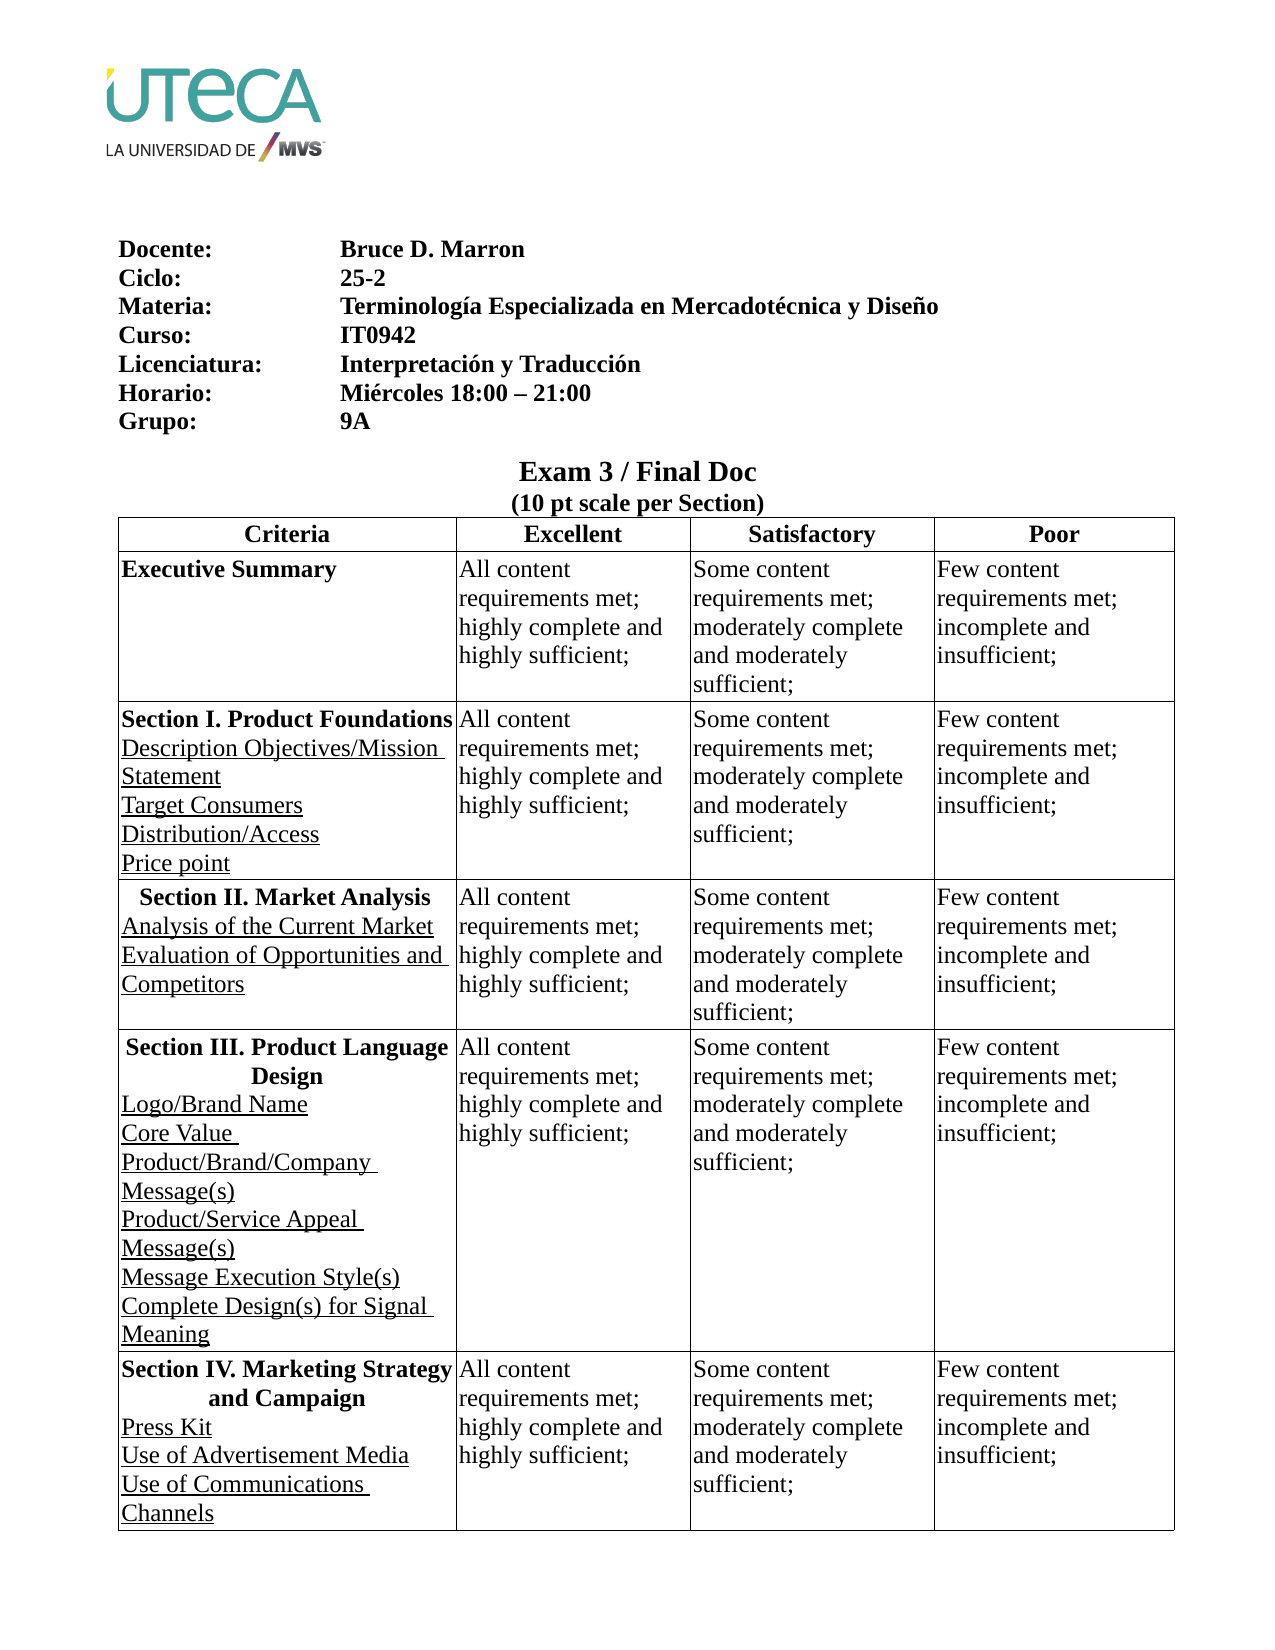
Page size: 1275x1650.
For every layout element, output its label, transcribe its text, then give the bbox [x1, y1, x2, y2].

table_cell All content requirements met; highly complete and highly sufficient; [457, 1030, 690, 1351]
table_cell Section II. Market Analysis Analysis of the Current Market Evaluation of Opportunities and Competitors [119, 880, 456, 1029]
table_cell Few content requirements met; incomplete and insufficient; [935, 702, 1174, 879]
table_header Satisfactory [691, 518, 934, 551]
table_cell All content requirements met; highly complete and highly sufficient; [457, 702, 690, 879]
table_cell Some content requirements met; moderately complete and moderately sufficient; [691, 1030, 934, 1351]
table_cell Few content requirements met; incomplete and insufficient; [935, 1352, 1174, 1530]
table_cell All content requirements met; highly complete and highly sufficient; [457, 1352, 690, 1530]
table_cell Some content requirements met; moderately complete and moderately sufficient; [691, 552, 934, 701]
text Licenciatura: Interpretación y Traducción [118, 349, 1157, 378]
text Curso: IT0942 [118, 320, 1157, 349]
table_cell Some content requirements met; moderately complete and moderately sufficient; [691, 1352, 934, 1530]
table_cell Few content requirements met; incomplete and insufficient; [935, 552, 1174, 701]
table_header Poor [935, 518, 1174, 551]
table_cell All content requirements met; highly complete and highly sufficient; [457, 880, 690, 1029]
text (10 pt scale per Section) [118, 488, 1157, 517]
text Exam 3 / Final Doc [118, 454, 1157, 488]
picture [104, 64, 328, 166]
table_cell Executive Summary [119, 552, 456, 701]
text Horario: Miércoles 18:00 – 21:00 [118, 378, 1157, 406]
table_cell Some content requirements met; moderately complete and moderately sufficient; [691, 702, 934, 879]
table_cell Few content requirements met; incomplete and insufficient; [935, 1030, 1174, 1351]
table_cell Some content requirements met; moderately complete and moderately sufficient; [691, 880, 934, 1029]
table_cell Section III. Product Language Design Logo/Brand Name Core Value Product/Brand/Company Message(s) Product/Service Appeal Message(s) Message Execution Style(s) Complete Design(s) for Signal Meaning [119, 1030, 456, 1351]
text Ciclo: 25-2 [118, 263, 1157, 291]
table_cell Section IV. Marketing Strategy and Campaign Press Kit Use of Advertisement Media Use of Communications Channels [119, 1352, 456, 1530]
text Grupo: 9A [118, 406, 1157, 435]
table_header Excellent [457, 518, 690, 551]
table_cell Few content requirements met; incomplete and insufficient; [935, 880, 1174, 1029]
text Materia: Terminología Especializada en Mercadotécnica y Diseño [118, 291, 1157, 320]
table_header Criteria [119, 518, 456, 551]
table_cell Section I. Product Foundations Description Objectives/Mission Statement Target Consumers Distribution/Access Price point [119, 702, 456, 879]
table_cell All content requirements met; highly complete and highly sufficient; [457, 552, 690, 701]
text Docente: Bruce D. Marron [118, 234, 1157, 263]
